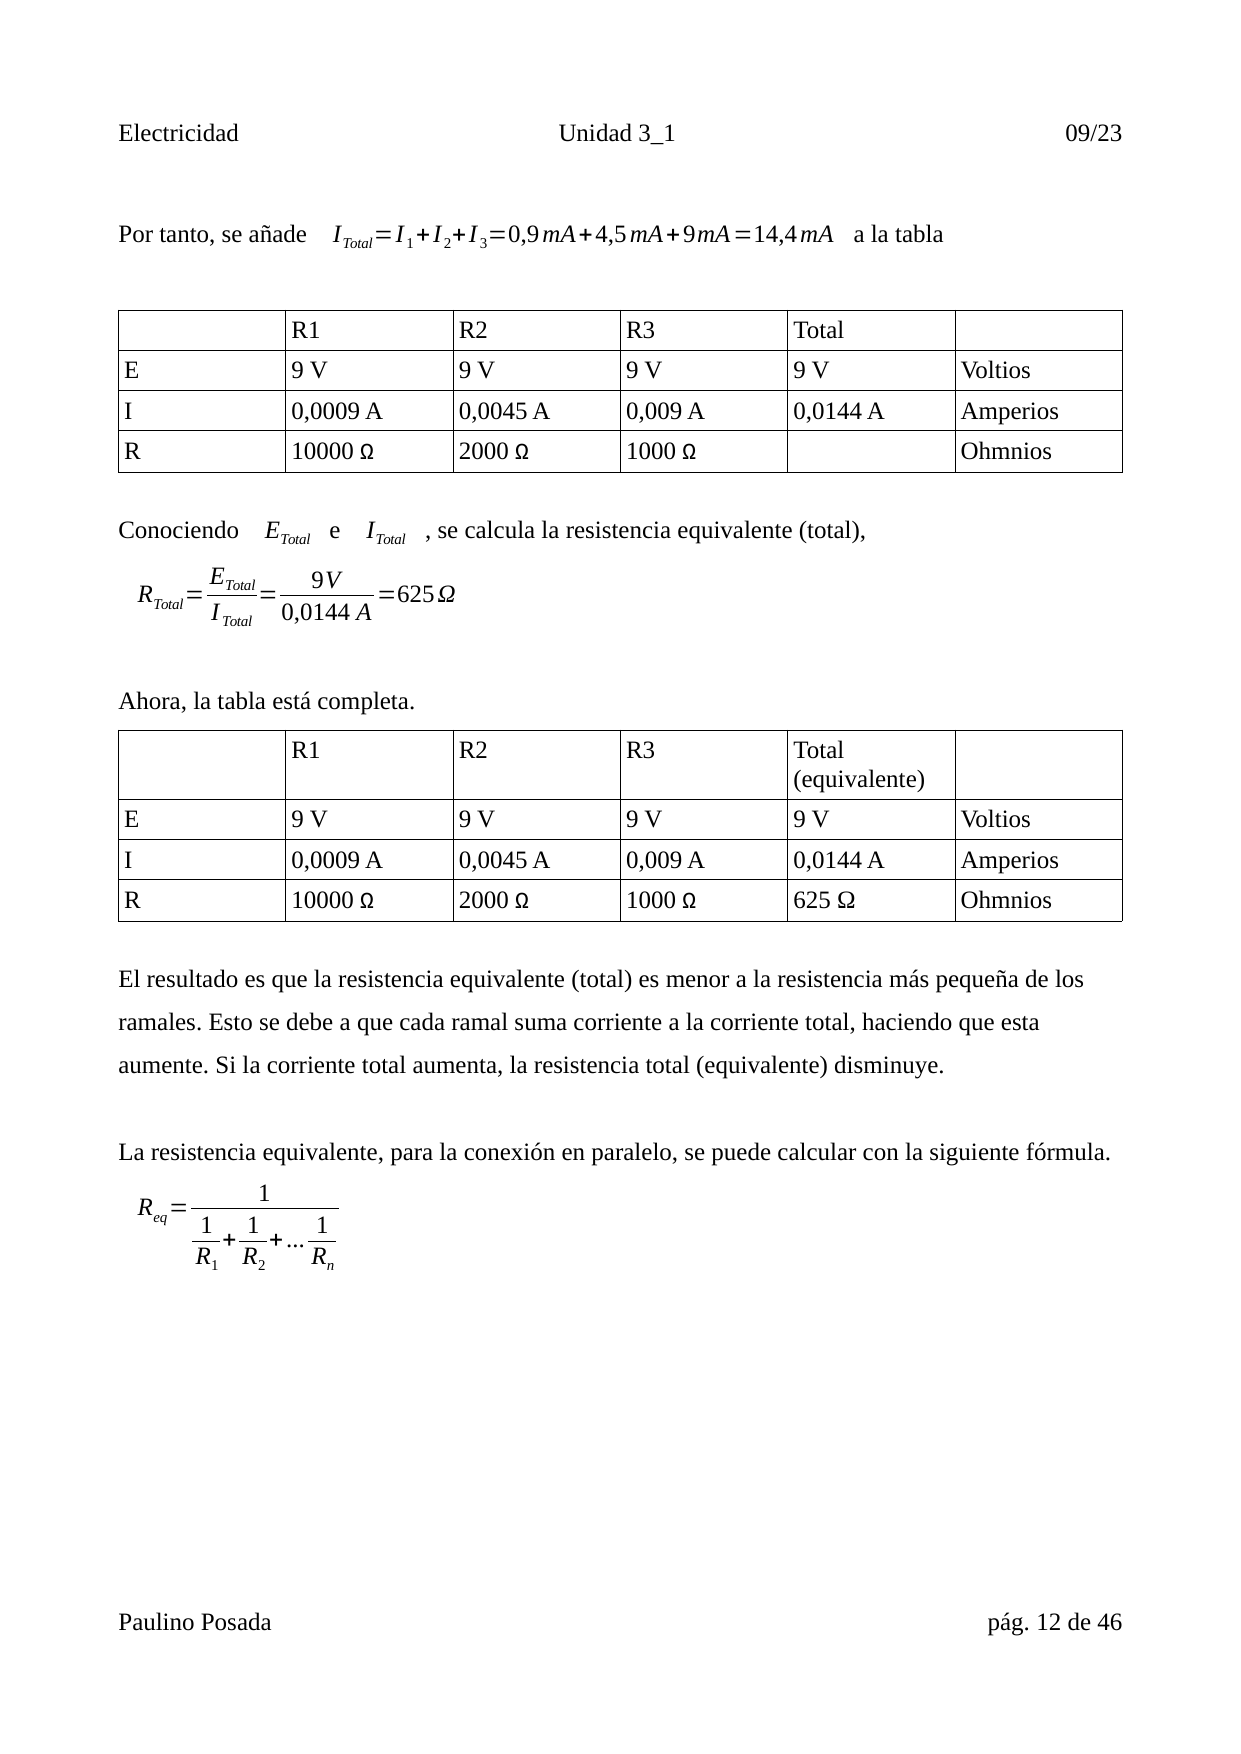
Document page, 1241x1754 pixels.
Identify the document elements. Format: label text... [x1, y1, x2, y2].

table_cell 9 V [454, 351, 620, 390]
table_cell E [119, 351, 285, 390]
table_header [119, 311, 285, 350]
table_cell I [119, 840, 285, 879]
table_cell Ohmnios [956, 880, 1122, 921]
table_cell Voltios [956, 800, 1122, 839]
table_header R1 [286, 311, 453, 350]
table_header R3 [621, 311, 787, 350]
table_cell 9 V [621, 800, 787, 839]
table_header Total [788, 311, 955, 350]
text Ahora, la tabla está completa. [118, 686, 1122, 715]
table_cell R [119, 431, 285, 472]
table_header R1 [286, 731, 453, 798]
table_header R2 [454, 311, 620, 350]
table_header Total (equivalente) [788, 731, 955, 798]
table_cell 2000 Ω [454, 880, 620, 921]
text Por tanto, se añade a la tabla [118, 219, 1122, 252]
text La resistencia equivalente, para la conexión en paralelo, se puede calcular con la siguiente fórmula. [118, 1137, 1122, 1165]
table_cell 1000 Ω [621, 431, 787, 472]
table_cell I [119, 391, 285, 430]
table_cell E [119, 800, 285, 839]
table_cell 9 V [286, 800, 453, 839]
table_header R2 [454, 731, 620, 798]
table_cell Amperios [956, 391, 1122, 430]
table_cell 10000 Ω [286, 880, 453, 921]
table_cell Voltios [956, 351, 1122, 390]
table_cell Amperios [956, 840, 1122, 879]
table_cell 0,009 A [621, 840, 787, 879]
table_cell 625 Ω [788, 880, 955, 921]
table_header [956, 731, 1122, 798]
table_cell 0,0144 A [788, 840, 955, 879]
table_cell 0,0009 A [286, 840, 453, 879]
table_header [119, 731, 285, 798]
text El resultado es que la resistencia equivalente (total) es menor a la resistencia más pequeña de los ramales. Esto se debe a que cada ramal suma corriente a la corriente total, haciendo que esta aumente. Si la corriente total aumenta, la resistencia total (equivalente) disminuye. [118, 964, 1122, 1079]
table_cell 0,0144 A [788, 391, 955, 430]
table_header [956, 311, 1122, 350]
table_cell 1000 Ω [621, 880, 787, 921]
table_cell 9 V [788, 351, 955, 390]
table_cell 0,0045 A [454, 840, 620, 879]
table_cell 0,0045 A [454, 391, 620, 430]
text Conociendo e , se calcula la resistencia equivalente (total), [118, 515, 1122, 629]
table_cell 0,0009 A [286, 391, 453, 430]
table_cell 2000 Ω [454, 431, 620, 472]
table_header R3 [621, 731, 787, 798]
table_cell 9 V [621, 351, 787, 390]
table_cell 9 V [454, 800, 620, 839]
table_cell 9 V [286, 351, 453, 390]
table_cell 9 V [788, 800, 955, 839]
table_cell Ohmnios [956, 431, 1122, 472]
table_cell 0,009 A [621, 391, 787, 430]
table_cell 10000 Ω [286, 431, 453, 472]
table_cell R [119, 880, 285, 921]
table_cell [788, 431, 955, 472]
